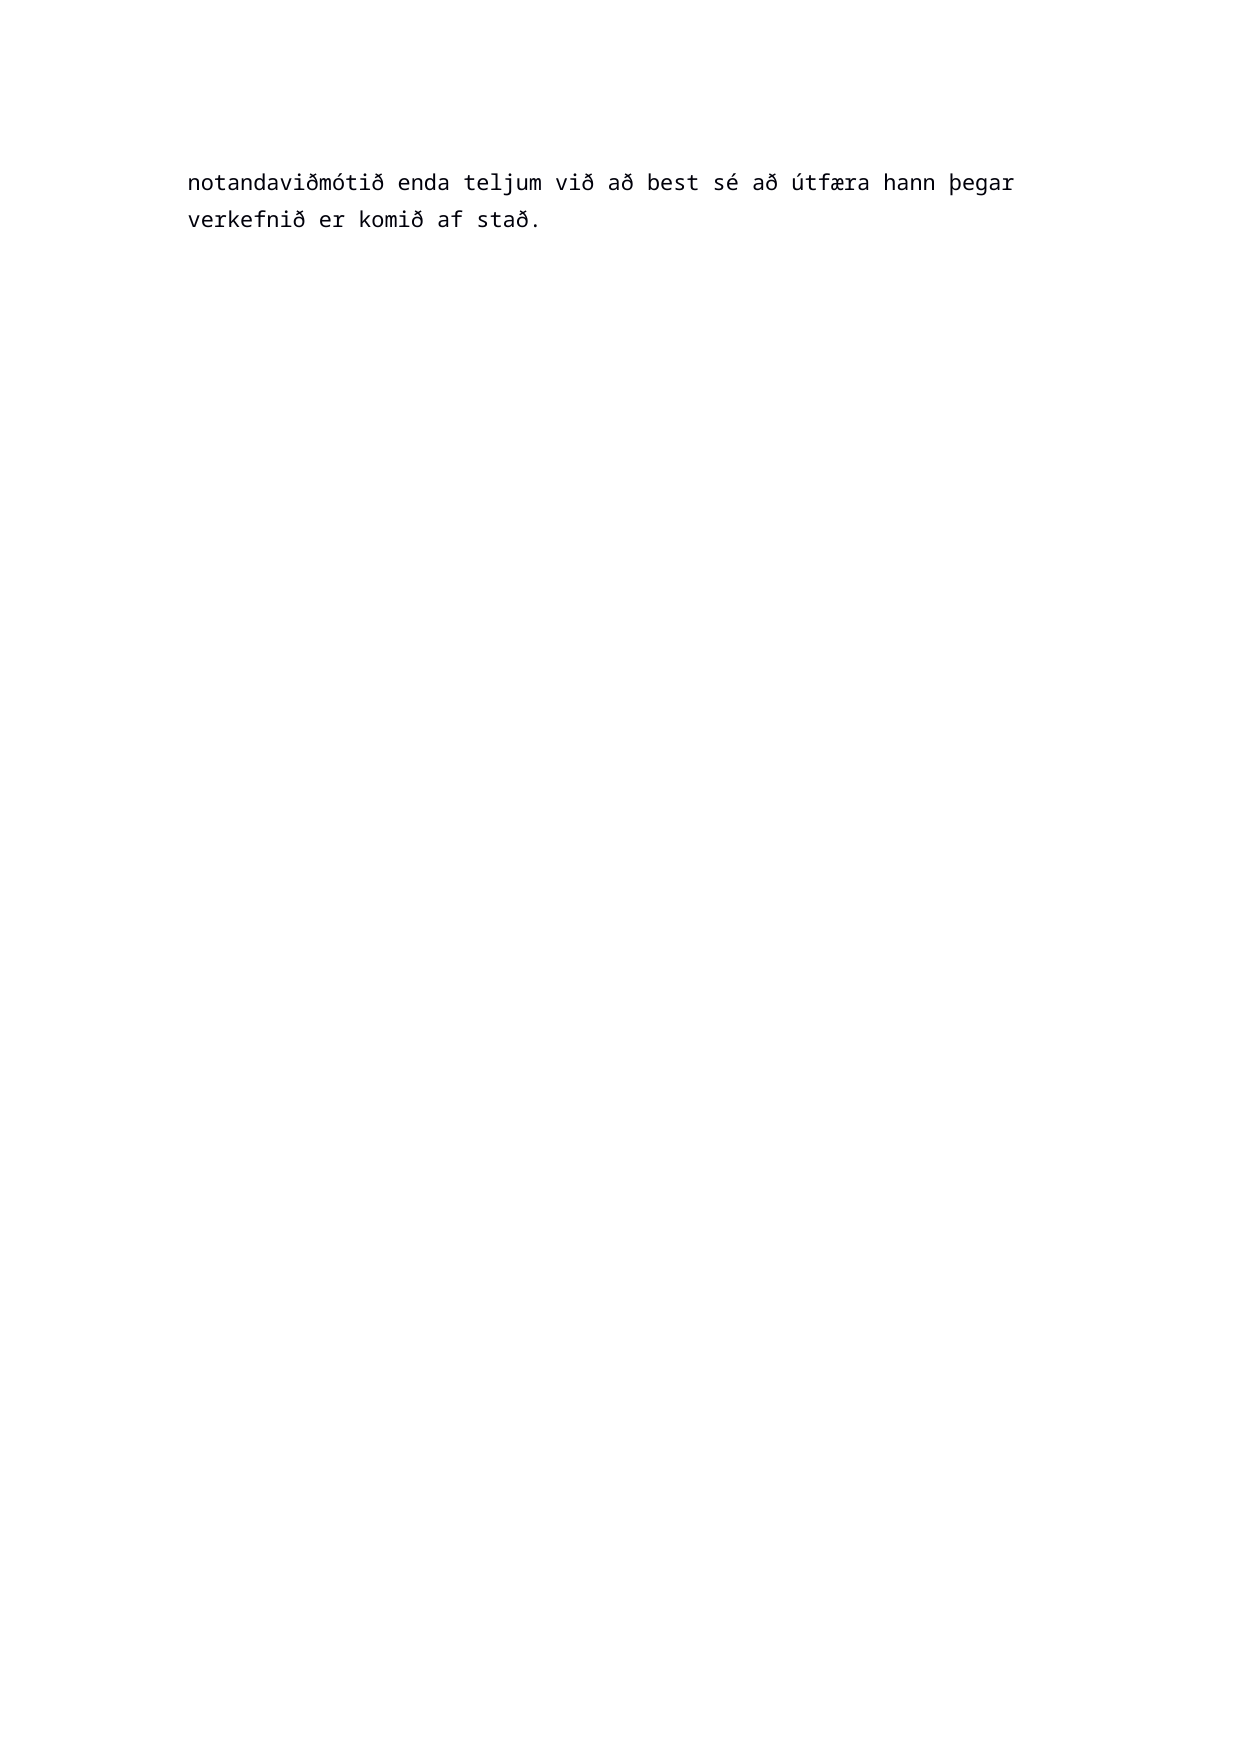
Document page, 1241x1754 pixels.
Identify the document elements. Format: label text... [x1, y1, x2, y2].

text notandaviðmótið enda teljum við að best sé að útfæra hann þegar verkefnið er komið af stað. [187, 162, 1053, 232]
